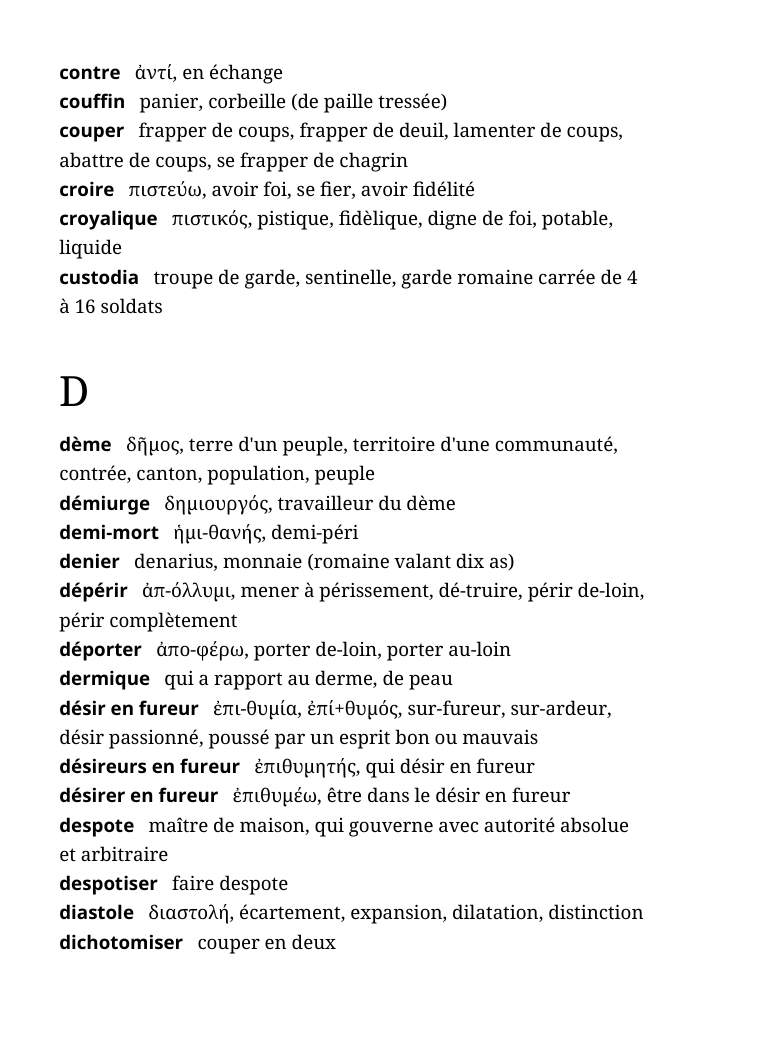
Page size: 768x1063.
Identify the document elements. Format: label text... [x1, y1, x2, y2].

text désirer en fureur ἐπιθυμέω, être dans le désir en fureur [59, 783, 649, 808]
text dichotomiser couper en deux [59, 929, 649, 954]
text dermique qui a rapport au derme, de peau [59, 666, 649, 691]
text couffin panier, corbeille (de paille tressée) [59, 88, 649, 114]
text désireurs en fureur ἐπιθυμητής, qui désir en fureur [59, 753, 649, 779]
text despote maître de maison, qui gouverne avec autorité absolue et arbitraire [59, 812, 649, 867]
text dépérir ἀπ-όλλυμι, mener à périssement, dé-truire, périr de-loin, périr complètement [59, 578, 649, 632]
text contre ἀντί, en échange [59, 59, 649, 84]
text custodia troupe de garde, sentinelle, garde romaine carrée de 4 à 16 soldats [59, 264, 649, 319]
text demi-mort ἡμι-θανής, demi-péri [59, 519, 649, 545]
text denier denarius, monnaie (romaine valant dix as) [59, 548, 649, 574]
subtitle D [59, 362, 649, 419]
text démiurge δημιουργός, travailleur du dème [59, 490, 649, 515]
text croire πιστεύω, avoir foi, se fier, avoir fidélité [59, 176, 649, 202]
text désir en fureur ἐπι-θυμία, ἐπί+θυμός, sur-fureur, sur-ardeur, désir passionné, poussé par un esprit bon ou mauvais [59, 695, 649, 749]
text despotiser faire despote [59, 870, 649, 896]
text couper frapper de coups, frapper de deuil, lamenter de coups, abattre de coups, se frapper de chagrin [59, 118, 649, 172]
text dème δῆμος, terre d'un peuple, territoire d'une communauté, contrée, canton, population, peuple [59, 431, 649, 486]
text déporter ἀπο-φέρω, porter de-loin, porter au-loin [59, 636, 649, 662]
text croyalique πιστικός, pistique, fidèlique, digne de foi, potable, liquide [59, 205, 649, 260]
text diastole διαστολή, écartement, expansion, dilatation, distinction [59, 900, 649, 925]
